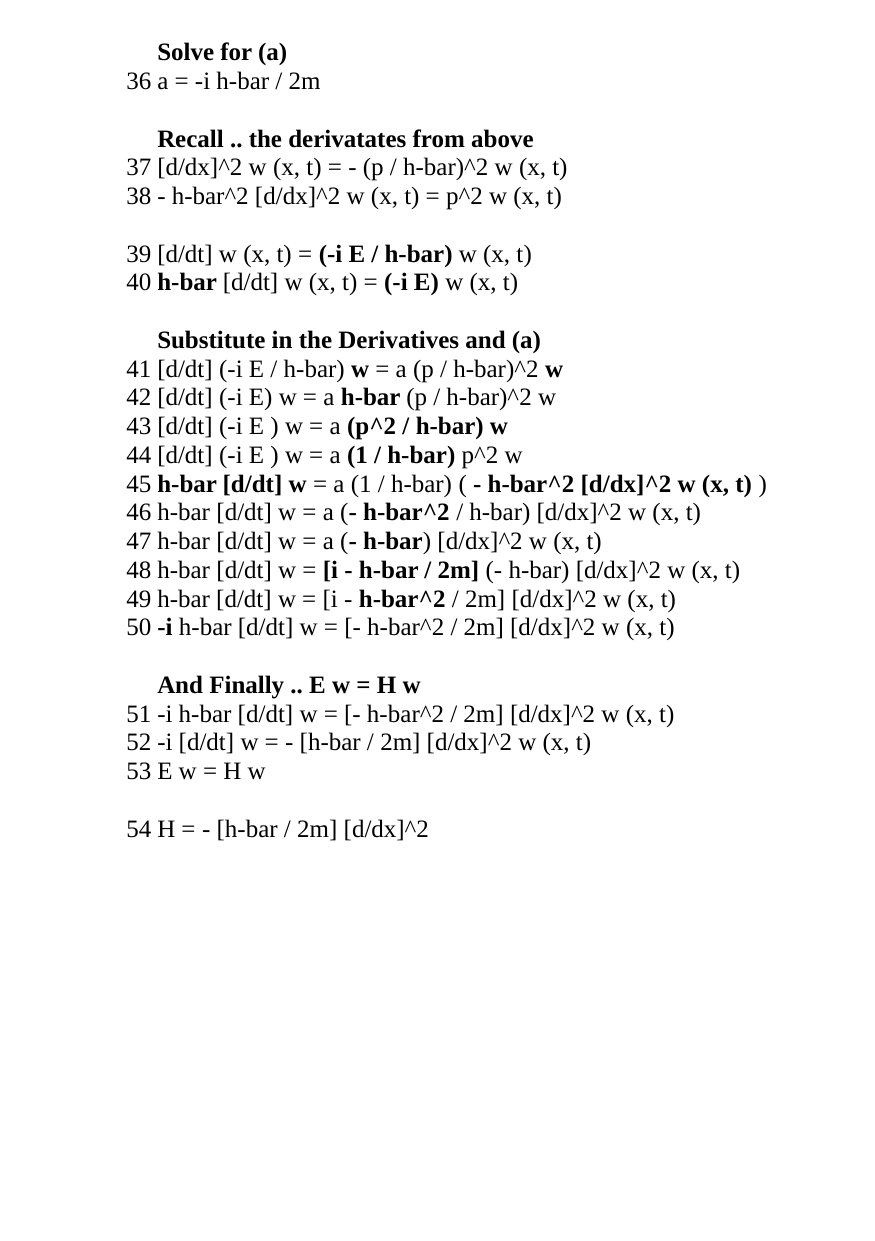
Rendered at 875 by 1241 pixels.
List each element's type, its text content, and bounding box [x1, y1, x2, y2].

table_cell [d/dt] (-i E / h-bar) w = a (p / h-bar)^2 w [154, 354, 793, 382]
table_cell [109, 124, 154, 152]
table_cell [109, 210, 154, 239]
table_cell [109, 95, 154, 124]
table_cell [109, 325, 154, 354]
table_cell [109, 670, 154, 699]
table_cell [d/dt] (-i E) w = a h-bar (p / h-bar)^2 w [154, 383, 793, 411]
table_cell 39 [109, 239, 154, 267]
table_cell [154, 843, 793, 871]
table_cell [109, 296, 154, 325]
table_cell [109, 785, 154, 814]
table_cell H = - [h-bar / 2m] [d/dx]^2 [154, 814, 793, 842]
table_cell h-bar [d/dt] w = a (- h-bar) [d/dx]^2 w (x, t) [154, 526, 793, 555]
table_cell h-bar [d/dt] w = [i - h-bar^2 / 2m] [d/dx]^2 w (x, t) [154, 584, 793, 612]
table_cell 52 [109, 728, 154, 756]
table_cell 43 [109, 411, 154, 440]
table_cell 45 [109, 469, 154, 497]
table_cell 48 [109, 555, 154, 584]
table_cell 54 [109, 814, 154, 842]
table_cell [109, 38, 154, 66]
table_cell h-bar [d/dt] w = a (- h-bar^2 / h-bar) [d/dx]^2 w (x, t) [154, 498, 793, 526]
table_cell 37 [109, 153, 154, 181]
table_cell h-bar [d/dt] w = a (1 / h-bar) ( - h-bar^2 [d/dx]^2 w (x, t) ) [154, 469, 793, 497]
table_cell [154, 641, 793, 670]
table_cell And Finally .. E w = H w [154, 670, 793, 699]
table_cell 49 [109, 584, 154, 612]
table_cell [154, 785, 793, 814]
table_cell 36 [109, 66, 154, 95]
table_cell Solve for (a) [154, 38, 793, 66]
table_cell h-bar [d/dt] w (x, t) = (-i E) w (x, t) [154, 268, 793, 296]
table_cell Recall .. the derivatates from above [154, 124, 793, 152]
table_cell 47 [109, 526, 154, 555]
table_cell a = -i h-bar / 2m [154, 66, 793, 95]
table_cell 46 [109, 498, 154, 526]
table_cell [154, 210, 793, 239]
table_cell [154, 95, 793, 124]
table_cell 53 [109, 756, 154, 785]
table_cell [d/dx]^2 w (x, t) = - (p / h-bar)^2 w (x, t) [154, 153, 793, 181]
table_cell [d/dt] (-i E ) w = a (1 / h-bar) p^2 w [154, 440, 793, 469]
table_cell E w = H w [154, 756, 793, 785]
table_cell -i h-bar [d/dt] w = [- h-bar^2 / 2m] [d/dx]^2 w (x, t) [154, 613, 793, 641]
table_cell [154, 296, 793, 325]
table_cell [109, 641, 154, 670]
table_cell 41 [109, 354, 154, 382]
table_cell -i [d/dt] w = - [h-bar / 2m] [d/dx]^2 w (x, t) [154, 728, 793, 756]
table_cell h-bar [d/dt] w = [i - h-bar / 2m] (- h-bar) [d/dx]^2 w (x, t) [154, 555, 793, 584]
table_cell Substitute in the Derivatives and (a) [154, 325, 793, 354]
table_cell [109, 843, 154, 871]
table_cell 51 [109, 699, 154, 727]
table_cell -i h-bar [d/dt] w = [- h-bar^2 / 2m] [d/dx]^2 w (x, t) [154, 699, 793, 727]
table_cell 40 [109, 268, 154, 296]
table_cell - h-bar^2 [d/dx]^2 w (x, t) = p^2 w (x, t) [154, 181, 793, 210]
table_cell 50 [109, 613, 154, 641]
table_cell 42 [109, 383, 154, 411]
table_cell [d/dt] (-i E ) w = a (p^2 / h-bar) w [154, 411, 793, 440]
table_cell 38 [109, 181, 154, 210]
table_cell 44 [109, 440, 154, 469]
table_cell [d/dt] w (x, t) = (-i E / h-bar) w (x, t) [154, 239, 793, 267]
